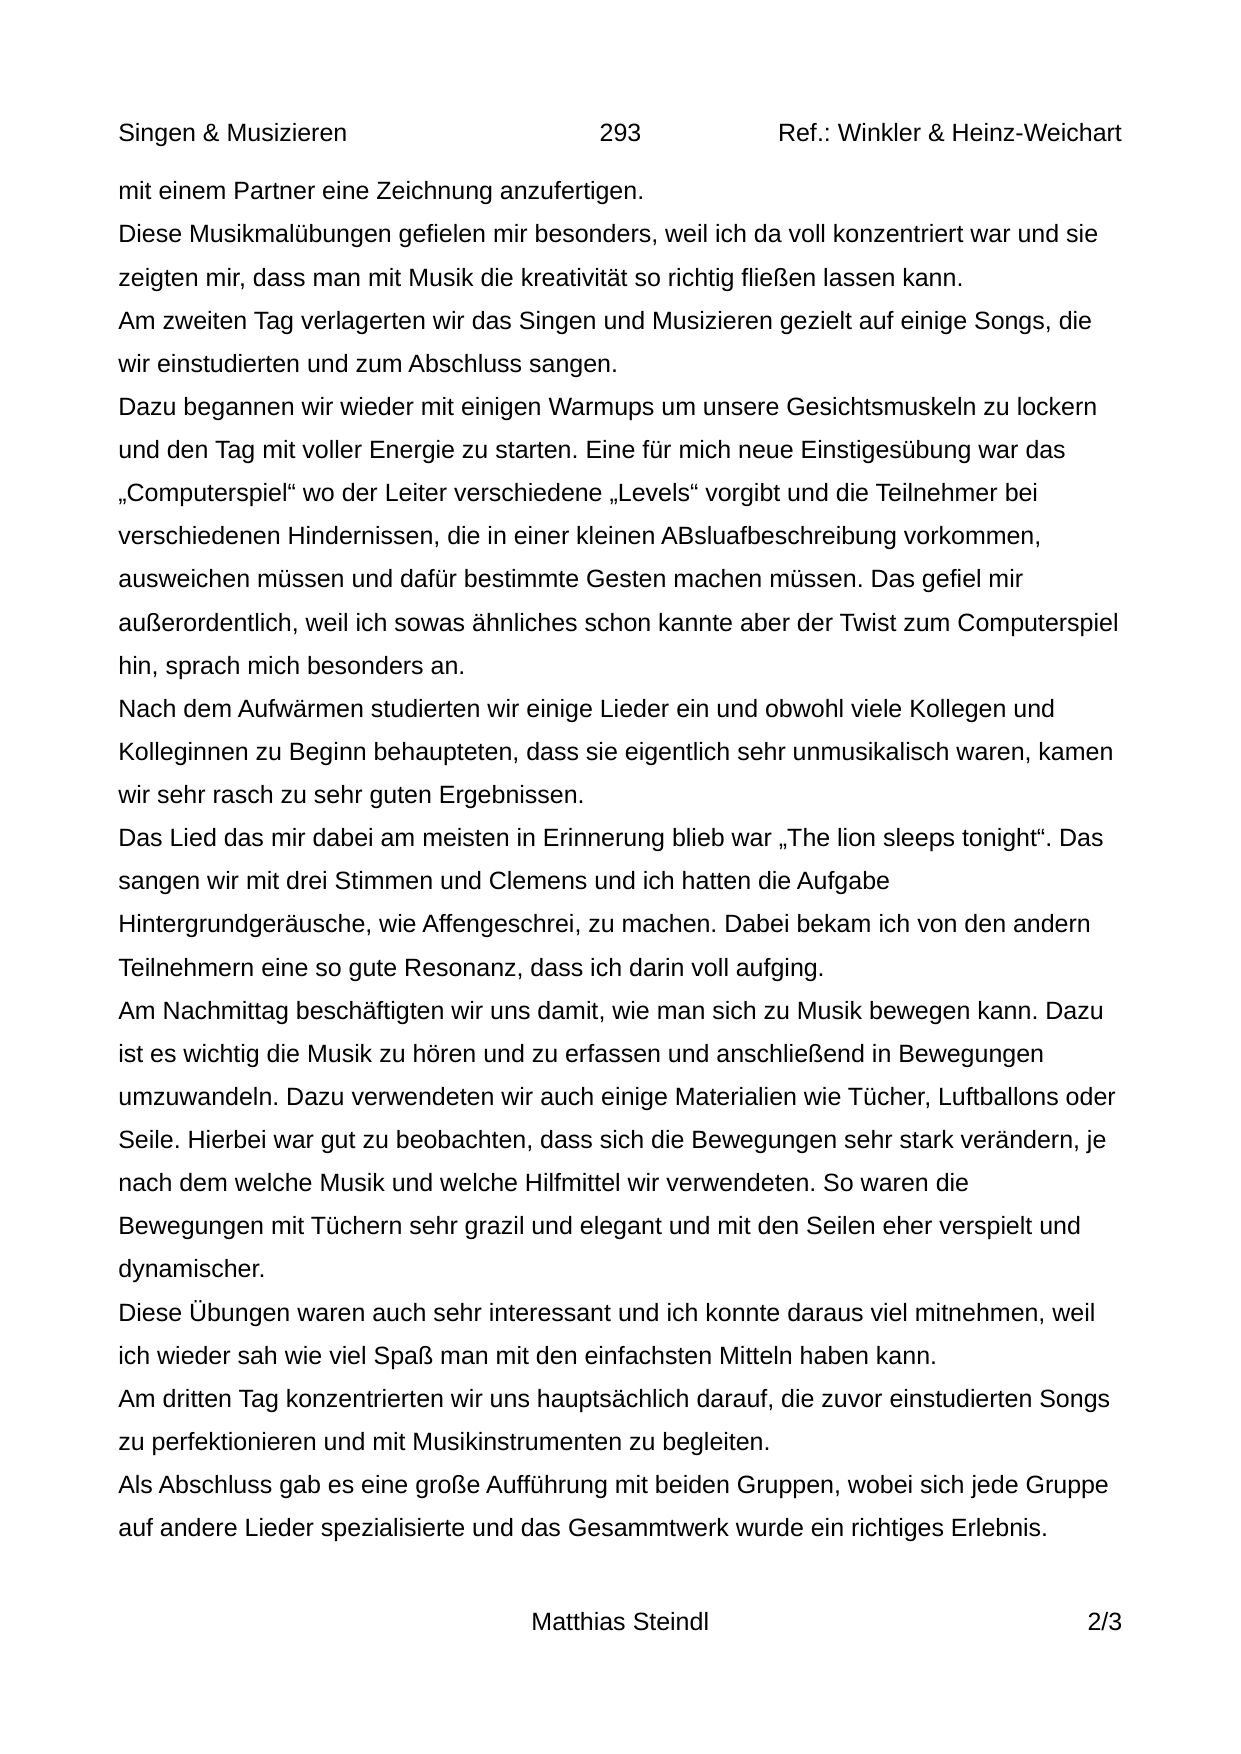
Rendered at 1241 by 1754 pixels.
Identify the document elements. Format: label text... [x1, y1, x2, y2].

text mit einem Partner eine Zeichnung anzufertigen. [118, 176, 1122, 205]
text Am zweiten Tag verlagerten wir das Singen und Musizieren gezielt auf einige Songs, die wir einstudierten und zum Abschluss sangen. [118, 306, 1122, 378]
text Das Lied das mir dabei am meisten in Erinnerung blieb war „The lion sleeps tonight“. Das sangen wir mit drei Stimmen und Clemens und ich hatten die Aufgabe Hintergrundgeräusche, wie Affengeschrei, zu machen. Dabei bekam ich von den andern Teilnehmern eine so gute Resonanz, dass ich darin voll aufging. [118, 823, 1122, 981]
text Am Nachmittag beschäftigten wir uns damit, wie man sich zu Musik bewegen kann. Dazu ist es wichtig die Musik zu hören und zu erfassen und anschließend in Bewegungen umzuwandeln. Dazu verwendeten wir auch einige Materialien wie Tücher, Luftballons oder Seile. Hierbei war gut zu beobachten, dass sich die Bewegungen sehr stark verändern, je nach dem welche Musik und welche Hilfmittel wir verwendeten. So waren die Bewegungen mit Tüchern sehr grazil und elegant und mit den Seilen eher verspielt und dynamischer. [118, 996, 1122, 1283]
text Diese Musikmalübungen gefielen mir besonders, weil ich da voll konzentriert war und sie zeigten mir, dass man mit Musik die kreativität so richtig fließen lassen kann. [118, 219, 1122, 291]
text Als Abschluss gab es eine große Aufführung mit beiden Gruppen, wobei sich jede Gruppe auf andere Lieder spezialisierte und das Gesammtwerk wurde ein richtiges Erlebnis. [118, 1470, 1122, 1542]
text Dazu begannen wir wieder mit einigen Warmups um unsere Gesichtsmuskeln zu lockern und den Tag mit voller Energie zu starten. Eine für mich neue Einstigesübung war das „Computerspiel“ wo der Leiter verschiedene „Levels“ vorgibt und die Teilnehmer bei verschiedenen Hindernissen, die in einer kleinen ABsluafbeschreibung vorkommen, ausweichen müssen und dafür bestimmte Gesten machen müssen. Das gefiel mir außerordentlich, weil ich sowas ähnliches schon kannte aber der Twist zum Computerspiel hin, sprach mich besonders an. [118, 392, 1122, 679]
text Diese Übungen waren auch sehr interessant und ich konnte daraus viel mitnehmen, weil ich wieder sah wie viel Spaß man mit den einfachsten Mitteln haben kann. [118, 1298, 1122, 1369]
text Am dritten Tag konzentrierten wir uns hauptsächlich darauf, die zuvor einstudierten Songs zu perfektionieren und mit Musikinstrumenten zu begleiten. [118, 1384, 1122, 1456]
text Nach dem Aufwärmen studierten wir einige Lieder ein und obwohl viele Kollegen und Kolleginnen zu Beginn behaupteten, dass sie eigentlich sehr unmusikalisch waren, kamen wir sehr rasch zu sehr guten Ergebnissen. [118, 694, 1122, 809]
